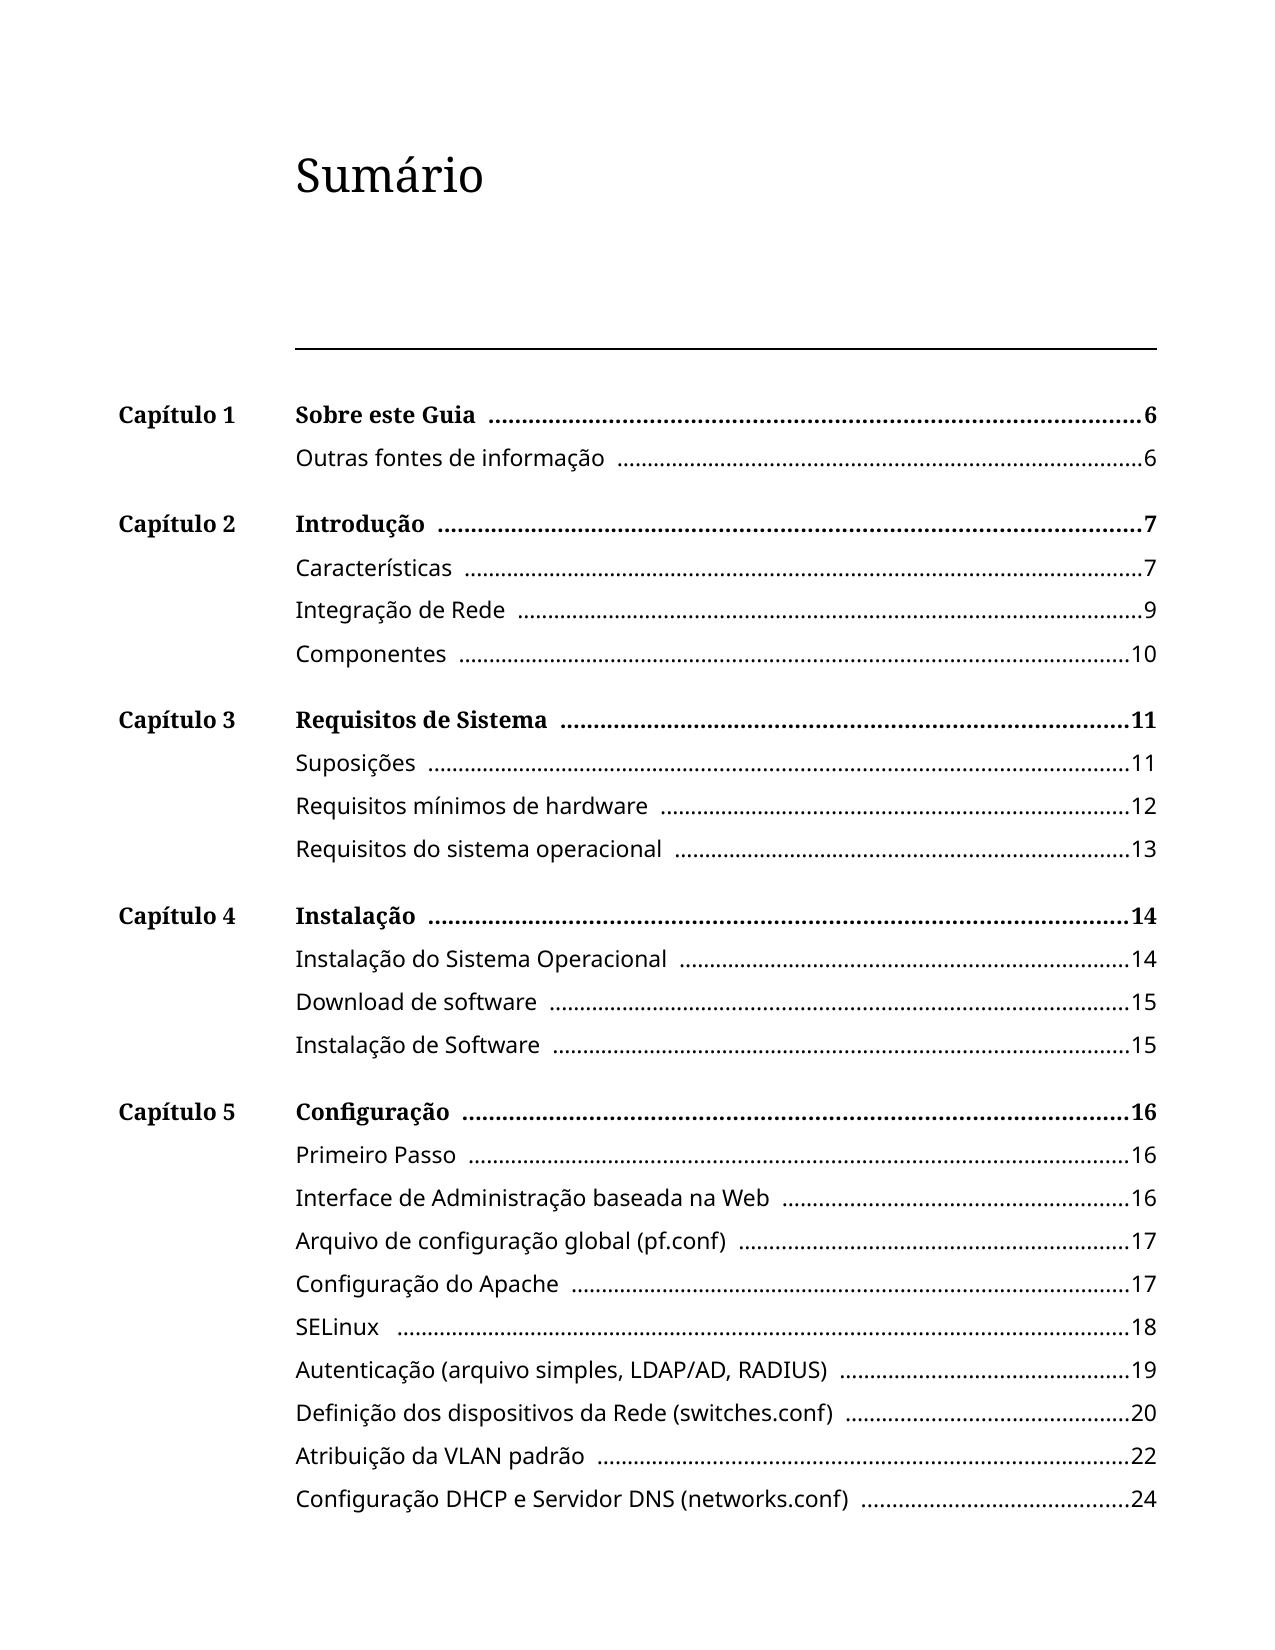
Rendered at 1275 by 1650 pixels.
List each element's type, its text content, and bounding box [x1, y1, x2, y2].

text Configuração do Apache 17 [295, 1268, 1157, 1299]
text SELinux 18 [295, 1311, 1157, 1342]
text Primeiro Passo 16 [295, 1139, 1157, 1170]
text Arquivo de configuração global (pf.conf) 17 [295, 1225, 1157, 1256]
text Capítulo 2 Introdução 7 [118, 508, 1157, 540]
text Definição dos dispositivos da Rede (switches.conf) 20 [295, 1397, 1157, 1428]
text Requisitos mínimos de hardware 12 [295, 790, 1157, 821]
text Autenticação (arquivo simples, LDAP/AD, RADIUS) 19 [295, 1354, 1157, 1385]
text Instalação do Sistema Operacional 14 [295, 943, 1157, 974]
text Capítulo 4 Instalação 14 [118, 900, 1157, 931]
text Capítulo 1 Sobre este Guia 6 [118, 399, 1157, 430]
text Suposições 11 [295, 747, 1157, 778]
text Instalação de Software 15 [295, 1029, 1157, 1060]
text Características 7 [295, 551, 1157, 583]
text Download de software 15 [295, 986, 1157, 1017]
text Outras fontes de informação 6 [295, 442, 1157, 473]
text Interface de Administração baseada na Web 16 [295, 1182, 1157, 1213]
subtitle Sumário [295, 143, 1157, 348]
text Capítulo 3 Requisitos de Sistema 11 [118, 704, 1157, 735]
text Requisitos do sistema operacional 13 [295, 833, 1157, 864]
text Integração de Rede 9 [295, 594, 1157, 626]
text Componentes 10 [295, 637, 1157, 669]
text Atribuição da VLAN padrão 22 [295, 1440, 1157, 1471]
text Configuração DHCP e Servidor DNS (networks.conf) 24 [295, 1483, 1157, 1514]
text Capítulo 5 Configuração 16 [118, 1096, 1157, 1127]
